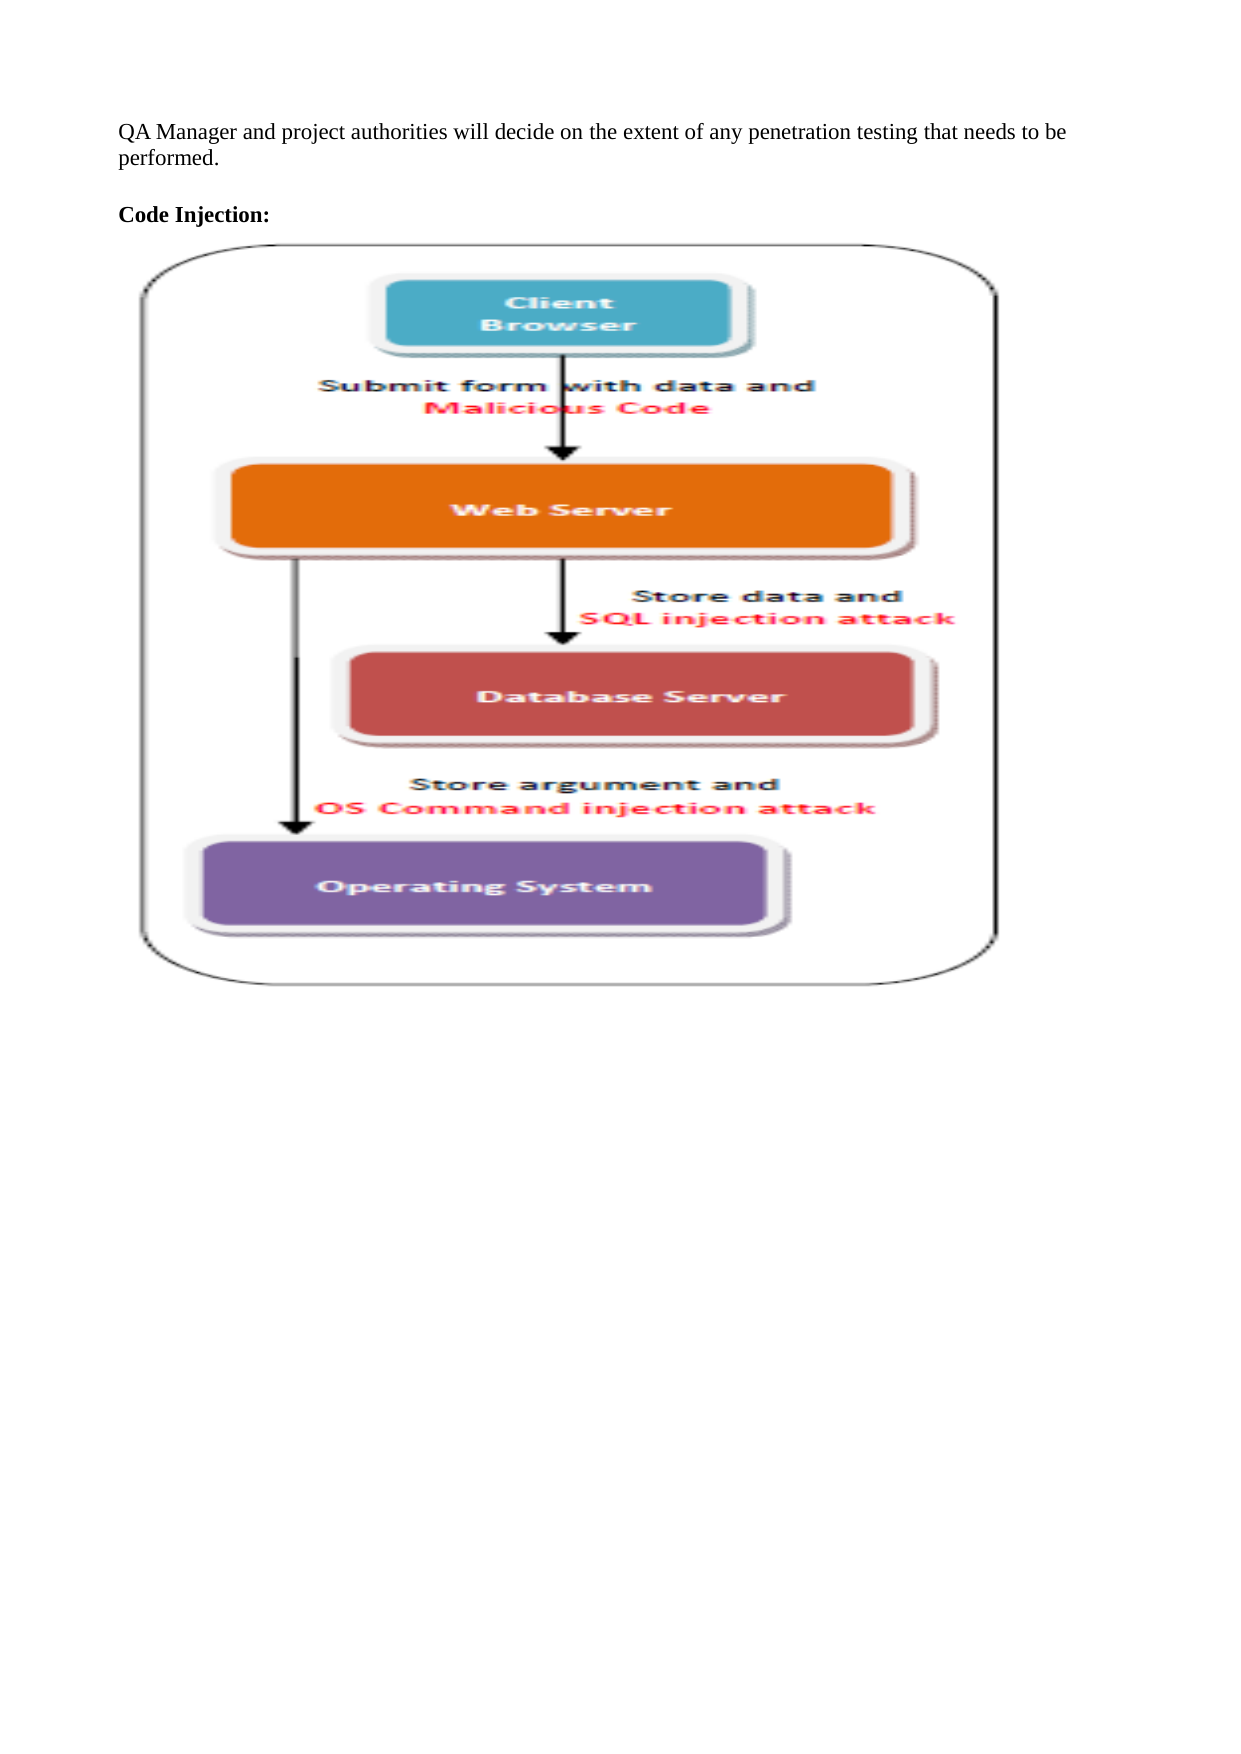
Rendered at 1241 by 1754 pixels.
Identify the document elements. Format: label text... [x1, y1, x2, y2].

picture [70, 229, 1027, 996]
list QA Manager and project authorities will decide on the extent of any penetration testing that needs to be performed. [71, 118, 1122, 171]
list Code Injection: [71, 201, 1122, 228]
